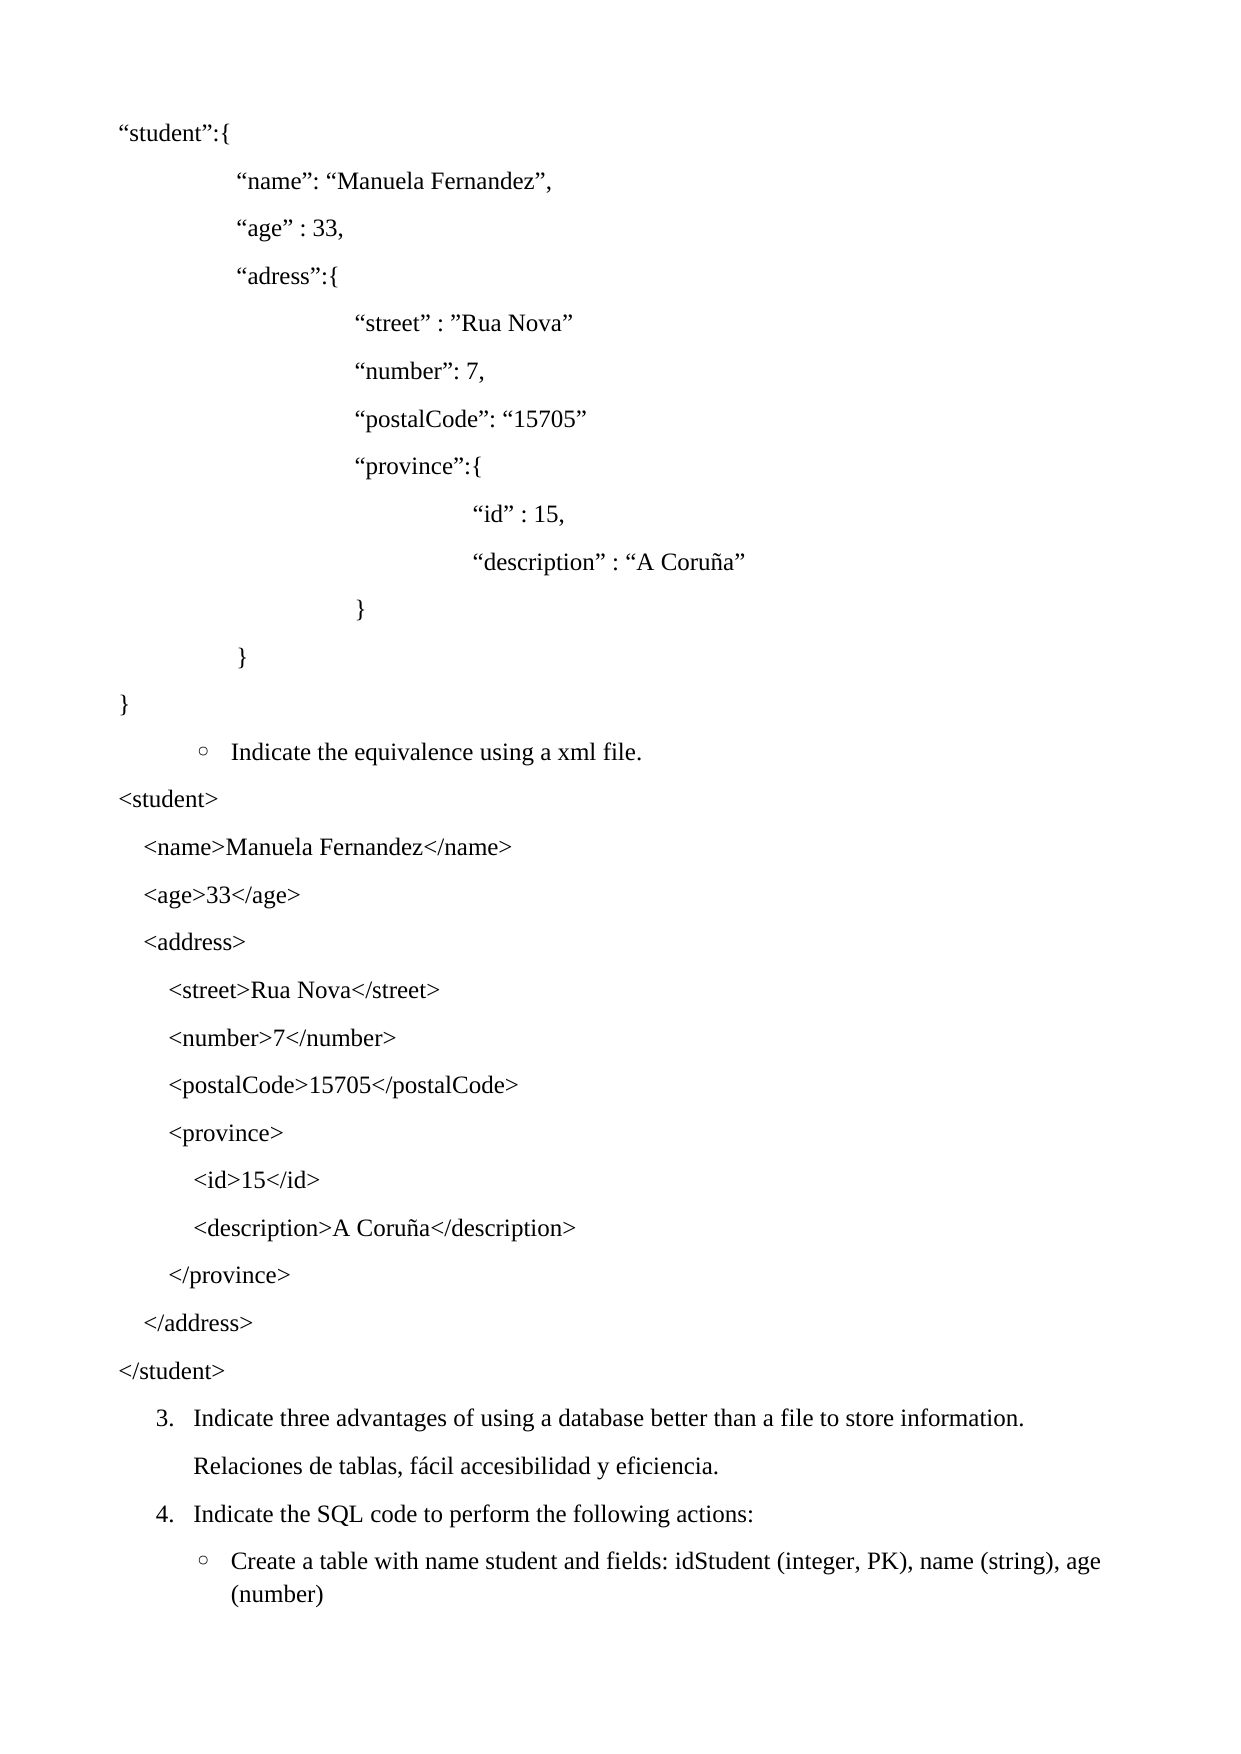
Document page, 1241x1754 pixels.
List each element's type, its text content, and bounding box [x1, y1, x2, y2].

text <student> [118, 784, 1122, 813]
text </student> [118, 1356, 1122, 1384]
text <age>33</age> [118, 880, 1122, 908]
text <street>Rua Nova</street> [118, 975, 1122, 1004]
text </address> [118, 1308, 1122, 1337]
text “id” : 15, [118, 499, 1122, 528]
text </province> [118, 1261, 1122, 1289]
text “adress”:{ [118, 261, 1122, 290]
text “name”: “Manuela Fernandez”, [118, 166, 1122, 194]
text “postalCode”: “15705” [118, 404, 1122, 432]
list Indicate three advantages of using a database better than a file to store information. [156, 1403, 1122, 1432]
text } [118, 642, 1122, 671]
text “description” : “A Coruña” [118, 547, 1122, 575]
text <address> [118, 927, 1122, 956]
text <province> [118, 1118, 1122, 1147]
list Relaciones de tablas, fácil accesibilidad y eficiencia. [156, 1451, 1122, 1480]
text } [118, 689, 1122, 718]
text <number>7</number> [118, 1023, 1122, 1051]
text “age” : 33, [118, 213, 1122, 242]
list Create a table with name student and fields: idStudent (integer, PK), name (string), age (number) [193, 1546, 1122, 1608]
text <name>Manuela Fernandez</name> [118, 832, 1122, 861]
list Indicate the equivalence using a xml file. [193, 737, 1122, 766]
text <id>15</id> [118, 1165, 1122, 1194]
text <postalCode>15705</postalCode> [118, 1070, 1122, 1099]
text “province”:{ [118, 451, 1122, 480]
text <description>A Coruña</description> [118, 1213, 1122, 1242]
text “street” : ”Rua Nova” [118, 308, 1122, 337]
list Indicate the SQL code to perform the following actions: [156, 1499, 1122, 1527]
text “student”:{ [118, 118, 1122, 147]
text “number”: 7, [118, 356, 1122, 385]
text } [118, 594, 1122, 623]
